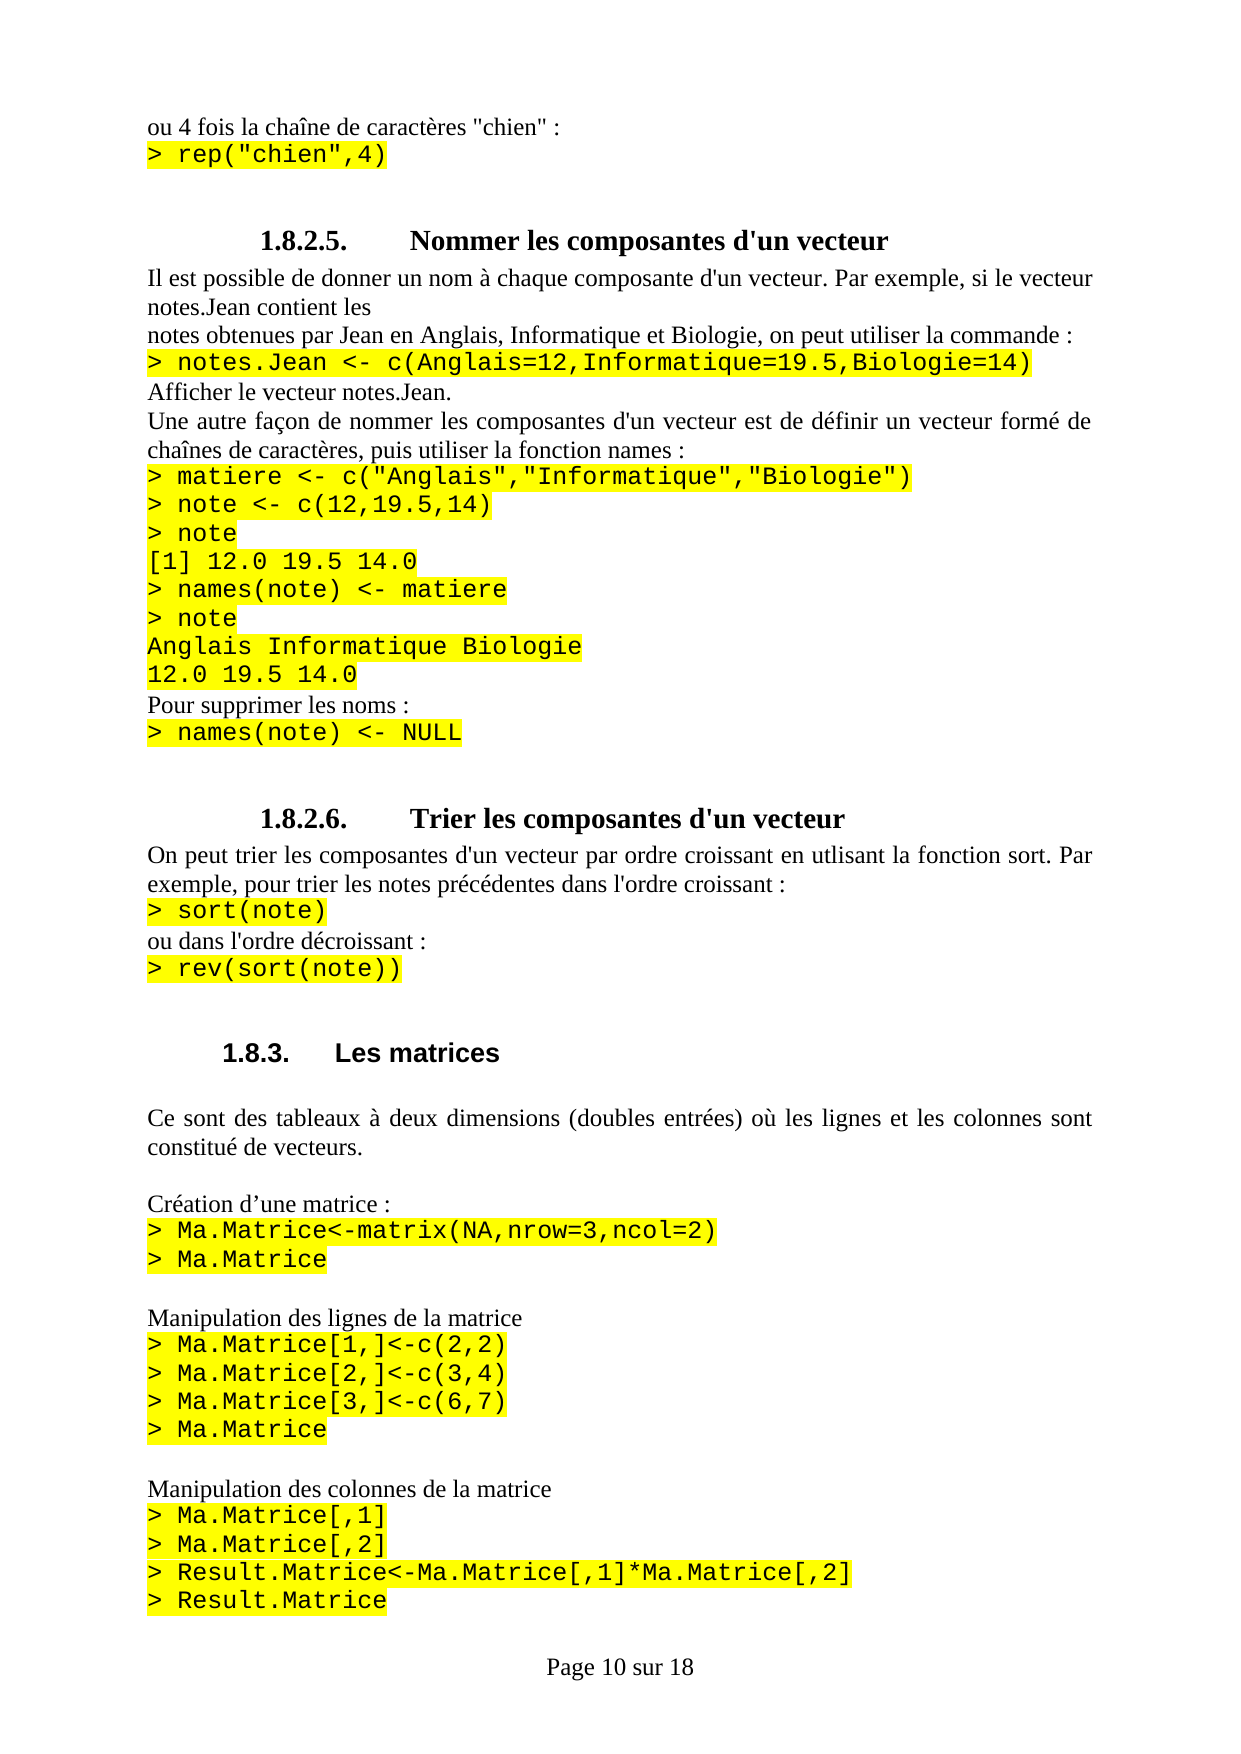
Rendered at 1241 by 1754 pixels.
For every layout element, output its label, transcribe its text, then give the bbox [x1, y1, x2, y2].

subtitle Les matrices [222, 1037, 1093, 1068]
text > notes.Jean <- c(Anglais=12,Informatique=19.5,Biologie=14) [147, 349, 1093, 377]
subtitle Trier les composantes d'un vecteur [259, 801, 1093, 834]
text > Ma.Matrice[2,]<-c(3,4) [147, 1360, 1093, 1389]
text > rep("chien",4) [147, 141, 1093, 169]
text > names(note) <- matiere [147, 577, 1093, 605]
text > rev(sort(note)) [147, 955, 1093, 983]
text notes obtenues par Jean en Anglais, Informatique et Biologie, on peut utiliser la commande : [147, 320, 1093, 349]
text > sort(note) [147, 898, 1093, 926]
text Manipulation des colonnes de la matrice [147, 1474, 1093, 1503]
text > Ma.Matrice[,2] [147, 1531, 1093, 1559]
text > Ma.Matrice[1,]<-c(2,2) [147, 1332, 1093, 1360]
text Manipulation des lignes de la matrice [147, 1303, 1093, 1332]
text Ce sont des tableaux à deux dimensions (doubles entrées) où les lignes et les colonnes sont constitué de vecteurs. [147, 1103, 1093, 1160]
text Pour supprimer les noms : [147, 690, 1093, 719]
text ou dans l'ordre décroissant : [147, 926, 1093, 955]
text On peut trier les composantes d'un vecteur par ordre croissant en utlisant la fonction sort. Par exemple, pour trier les notes précédentes dans l'ordre croissant : [147, 841, 1093, 898]
text > Ma.Matrice<-matrix(NA,nrow=3,ncol=2) [147, 1218, 1093, 1246]
text Il est possible de donner un nom à chaque composante d'un vecteur. Par exemple, si le vecteur notes.Jean contient les [147, 263, 1093, 320]
text Une autre façon de nommer les composantes d'un vecteur est de définir un vecteur formé de chaînes de caractères, puis utiliser la fonction names : [147, 406, 1093, 464]
text > Result.Matrice<-Ma.Matrice[,1]*Ma.Matrice[,2] [147, 1559, 1093, 1588]
text [1] 12.0 19.5 14.0 [147, 549, 1093, 577]
text > Result.Matrice [147, 1588, 1093, 1616]
text > names(note) <- NULL [147, 719, 1093, 747]
text > Ma.Matrice [147, 1417, 1093, 1445]
text Afficher le vecteur notes.Jean. [147, 377, 1093, 406]
text > note <- c(12,19.5,14) [147, 492, 1093, 520]
text > Ma.Matrice[3,]<-c(6,7) [147, 1389, 1093, 1417]
text > matiere <- c("Anglais","Informatique","Biologie") [147, 464, 1093, 492]
subtitle Nommer les composantes d'un vecteur [259, 223, 1093, 257]
text > note [147, 520, 1093, 549]
text > Ma.Matrice[,1] [147, 1503, 1093, 1531]
text Anglais Informatique Biologie [147, 634, 1093, 662]
text > Ma.Matrice [147, 1246, 1093, 1274]
text 12.0 19.5 14.0 [147, 662, 1093, 690]
text Création d’une matrice : [147, 1189, 1093, 1218]
text > note [147, 605, 1093, 634]
text ou 4 fois la chaîne de caractères "chien" : [147, 112, 1093, 141]
